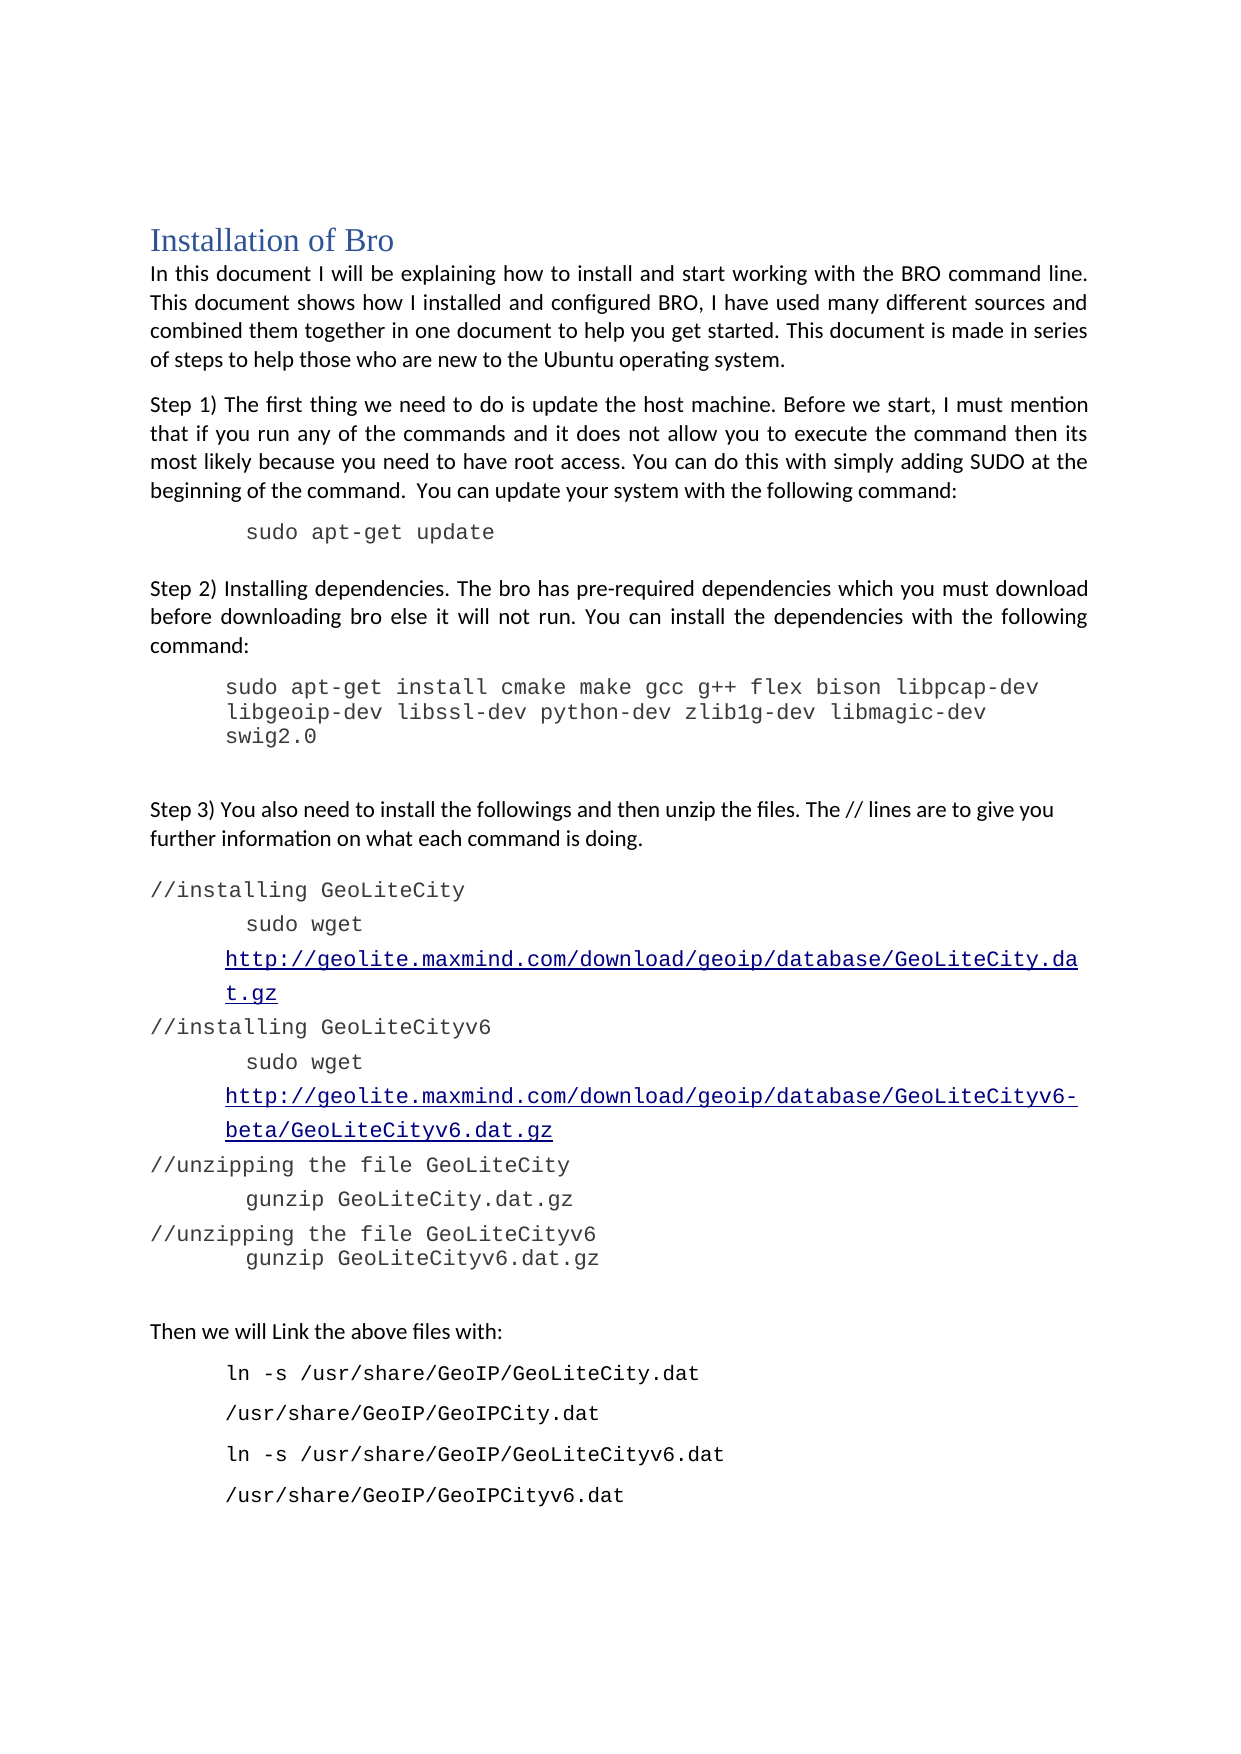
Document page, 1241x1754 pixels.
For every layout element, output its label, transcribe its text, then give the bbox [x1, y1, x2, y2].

text Step 1) The first thing we need to do is update the host machine. Before we start, I must mention that if you run any of the commands and it does not allow you to execute the command then its most likely because you need to have root access. You can do this with simply adding SUDO at the beginning of the command. You can update your system with the following command: [150, 390, 1090, 504]
text sudo apt-get update [150, 521, 1090, 546]
text /usr/share/GeoIP/GeoIPCity.dat [150, 1403, 1090, 1427]
text sudo wget http://geolite.maxmind.com/download/geoip/database/GeoLiteCityv6-beta/GeoLiteCityv6.dat.gz [225, 1041, 1090, 1144]
text //unzipping the file GeoLiteCity [150, 1144, 1090, 1179]
text sudo apt-get install cmake make gcc g++ flex bison libpcap-dev libgeoip-dev libssl-dev python-dev zlib1g-dev libmagic-dev swig2.0 [225, 676, 1090, 750]
text //installing GeoLiteCity [150, 869, 1090, 904]
text //unzipping the file GeoLiteCityv6 [150, 1213, 1090, 1247]
text /usr/share/GeoIP/GeoIPCityv6.dat [150, 1485, 1090, 1508]
text ln -s /usr/share/GeoIP/GeoLiteCityv6.dat [150, 1444, 1090, 1468]
text //installing GeoLiteCityv6 [150, 1007, 1090, 1041]
text gunzip GeoLiteCity.dat.gz [150, 1179, 1090, 1213]
text Then we will Link the above files with: [150, 1317, 1090, 1346]
text sudo wget http://geolite.maxmind.com/download/geoip/database/GeoLiteCity.dat.gz [225, 904, 1090, 1007]
text ln -s /usr/share/GeoIP/GeoLiteCity.dat [150, 1363, 1090, 1386]
text Step 2) Installing dependencies. The bro has pre-required dependencies which you must download before downloading bro else it will not run. You can install the dependencies with the following command: [150, 574, 1090, 659]
text Step 3) You also need to install the followings and then unzip the files. The // lines are to give you further information on what each command is doing. [150, 796, 1090, 852]
text gunzip GeoLiteCityv6.dat.gz [150, 1247, 1090, 1272]
text In this document I will be explaining how to install and start working with the BRO command line. This document shows how I installed and configured BRO, I have used many different sources and combined them together in one document to help you get started. This document is made in series of steps to help those who are new to the Ubuntu operating system. [150, 259, 1090, 373]
subtitle Installation of Bro [150, 220, 1090, 258]
